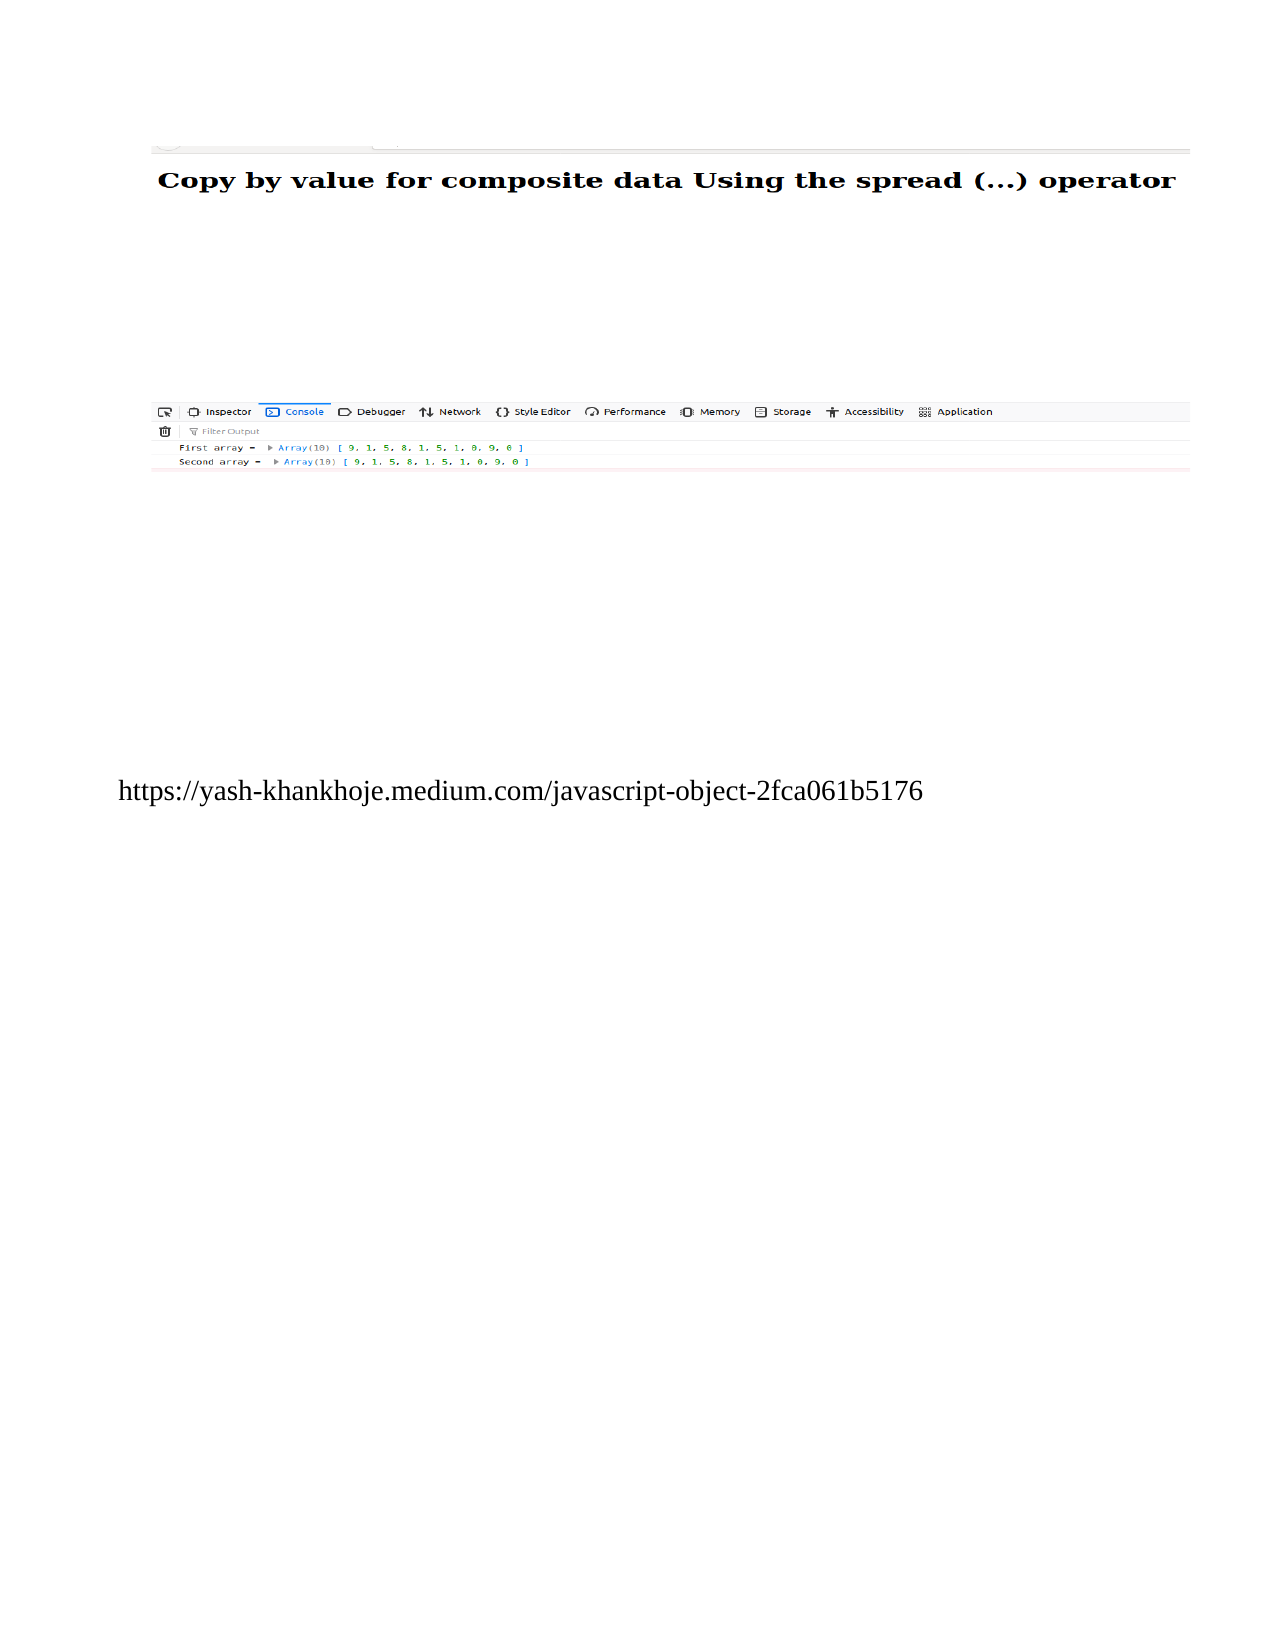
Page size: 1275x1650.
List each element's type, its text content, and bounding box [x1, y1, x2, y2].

picture [151, 146, 1191, 472]
text https://yash-khankhoje.medium.com/javascript-object-2fca061b5176 [118, 773, 1157, 807]
